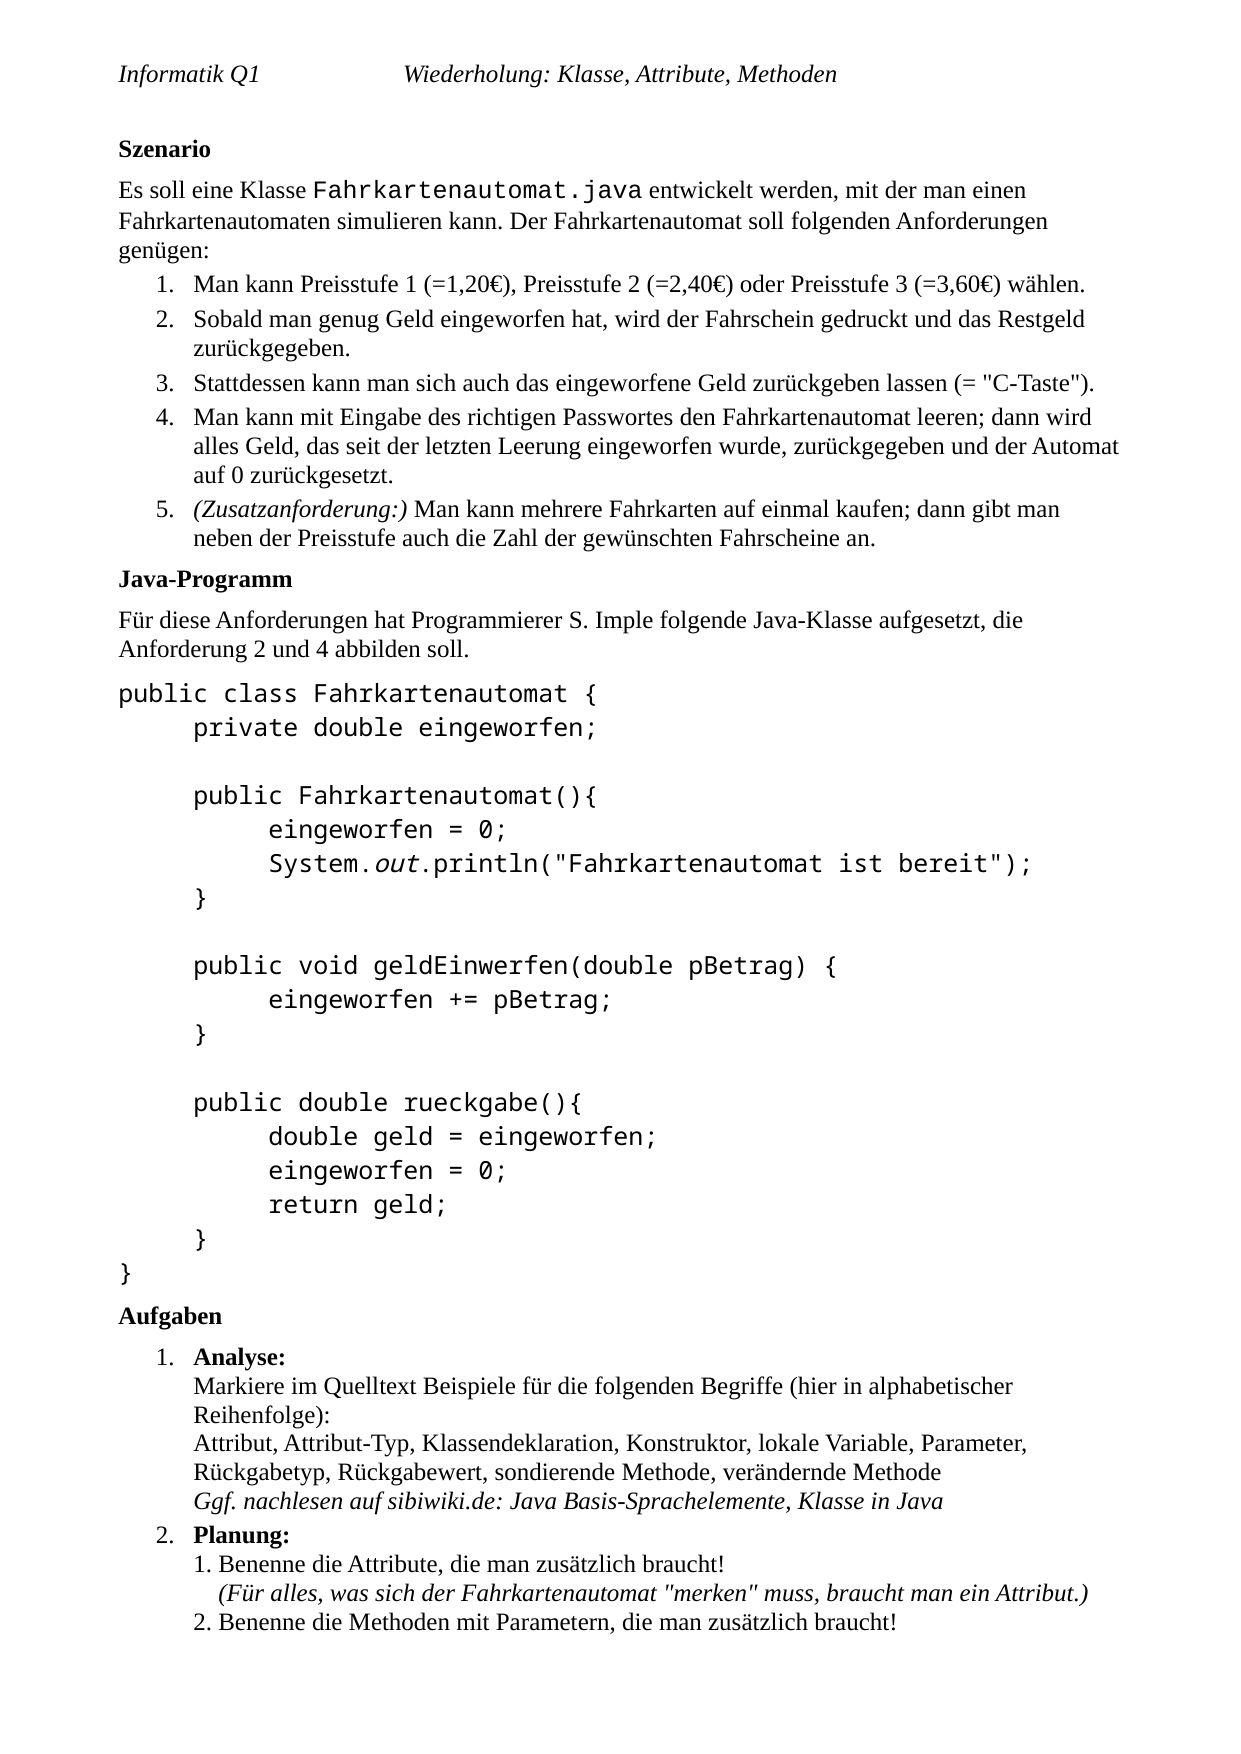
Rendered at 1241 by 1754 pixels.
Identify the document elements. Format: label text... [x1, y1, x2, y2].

text public class Fahrkartenautomat { [118, 676, 1122, 709]
text return geld; [118, 1186, 1122, 1221]
text private double eingeworfen; [118, 709, 1122, 744]
text Java-Programm [118, 564, 1122, 593]
list Analyse: Markiere im Quelltext Beispiele für die folgenden Begriffe (hier in alphabetischer Reihenfolge): Attribut, Attribut-Typ, Klassendeklaration, Konstruktor, lokale Variable, Parameter, Rückgabetyp, Rückgabewert, sondierende Methode, verändernde Methode Ggf. nachlesen auf sibiwiki.de: Java Basis-Sprachelemente, Klasse in Java [156, 1342, 1122, 1515]
text System.out.println("Fahrkartenautomat ist bereit"); [118, 846, 1122, 880]
text double geld = eingeworfen; [118, 1118, 1122, 1152]
text Für diese Anforderungen hat Programmierer S. Imple folgende Java-Klasse aufgesetzt, die Anforderung 2 und 4 abbilden soll. [118, 606, 1122, 663]
text Aufgaben [118, 1301, 1122, 1330]
text } [118, 880, 1122, 914]
list Planung: 1. Benenne die Attribute, die man zusätzlich braucht! (Für alles, was sich der Fahrkartenautomat "merken" muss, braucht man ein Attribut.) 2. Benenne die Methoden mit Parametern, die man zusätzlich braucht! [156, 1521, 1122, 1636]
list (Zusatzanforderung:) Man kann mehrere Fahrkarten auf einmal kaufen; dann gibt man neben der Preisstufe auch die Zahl der gewünschten Fahrscheine an. [156, 494, 1122, 552]
list Stattdessen kann man sich auch das eingeworfene Geld zurückgeben lassen (= "C-Taste"). [156, 368, 1122, 396]
text } [118, 1254, 1122, 1289]
text eingeworfen = 0; [118, 1152, 1122, 1186]
list Sobald man genug Geld eingeworfen hat, wird der Fahrschein gedruckt und das Restgeld zurückgegeben. [156, 304, 1122, 362]
text Szenario [118, 134, 1122, 163]
text public Fahrkartenautomat(){ [118, 778, 1122, 812]
text eingeworfen += pBetrag; [118, 982, 1122, 1016]
text eingeworfen = 0; [118, 812, 1122, 846]
text public void geldEinwerfen(double pBetrag) { [118, 948, 1122, 982]
text public double rueckgabe(){ [118, 1084, 1122, 1118]
list Man kann Preisstufe 1 (=1,20€), Preisstufe 2 (=2,40€) oder Preisstufe 3 (=3,60€) wählen. [156, 269, 1122, 298]
list Man kann mit Eingabe des richtigen Passwortes den Fahrkartenautomat leeren; dann wird alles Geld, das seit der letzten Leerung eingeworfen wurde, zurückgegeben und der Automat auf 0 zurückgesetzt. [156, 402, 1122, 488]
text } [118, 1016, 1122, 1050]
text Es soll eine Klasse Fahrkartenautomat.java entwickelt werden, mit der man einen Fahrkartenautomaten simulieren kann. Der Fahrkartenautomat soll folgenden Anforderungen genügen: [118, 175, 1122, 263]
text } [118, 1221, 1122, 1254]
